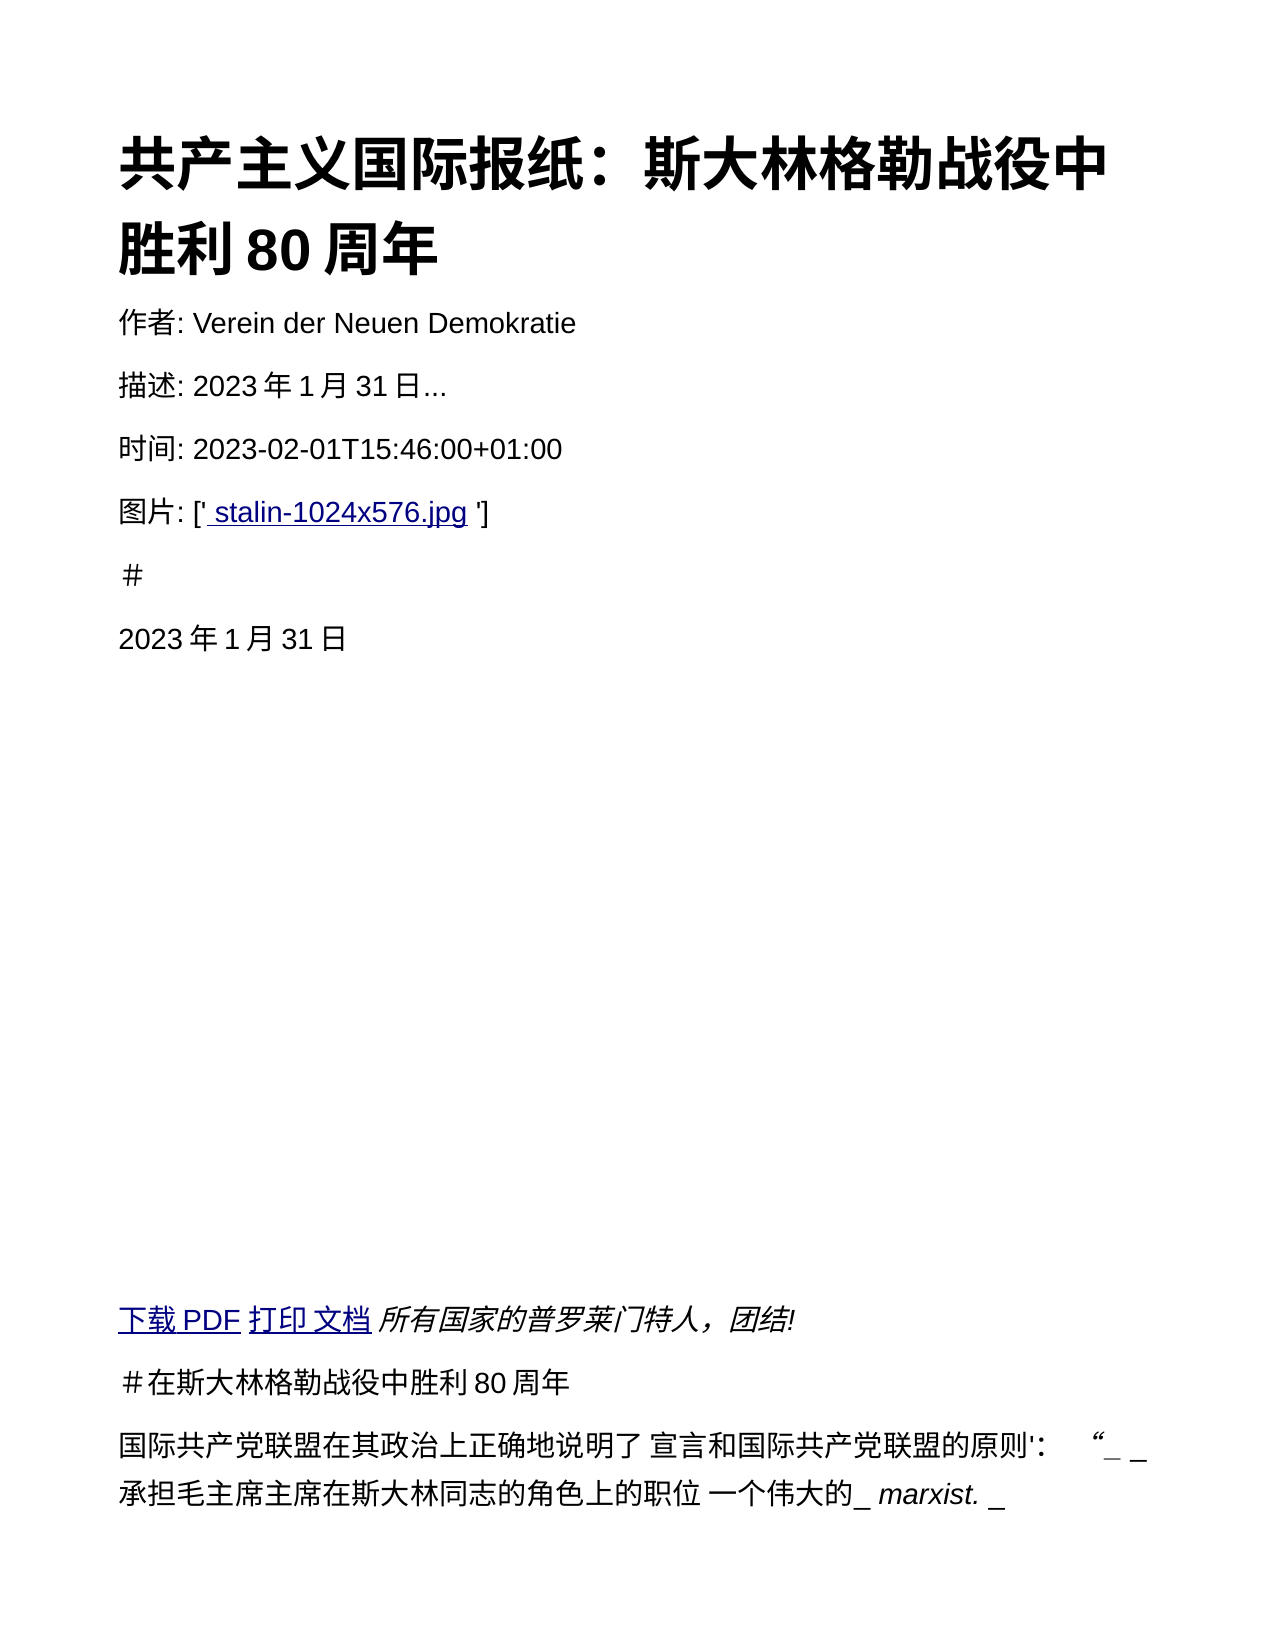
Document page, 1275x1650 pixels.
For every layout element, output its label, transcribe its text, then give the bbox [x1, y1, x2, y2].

text 作者: Verein der Neuen Demokratie [118, 299, 1157, 342]
text 时间: 2023-02-01T15:46:00+01:00 [118, 426, 1157, 468]
text 图片: [' stalin-1024x576.jpg '] [118, 489, 1157, 531]
text 2023年1月31日 [118, 615, 1157, 657]
text 描述: 2023年1月31日... [118, 363, 1157, 405]
text ＃在斯大林格勒战役中胜利80周年 [118, 1359, 1157, 1402]
text ＃ [118, 552, 1157, 594]
text 国际共产党联盟在其政治上正确地说明了 宣言和国际共产党联盟的原则'： “ _ _ 承担毛主席主席在斯大林同志的角色上的职位 一个伟大的_ marxist. _ [118, 1422, 1157, 1513]
subtitle 共产主义国际报纸：斯大林格勒战役中胜利80周年 [118, 118, 1157, 287]
text 下载PDF 打印 文档 所有国家的普罗莱门特人，团结! [118, 678, 1157, 1338]
